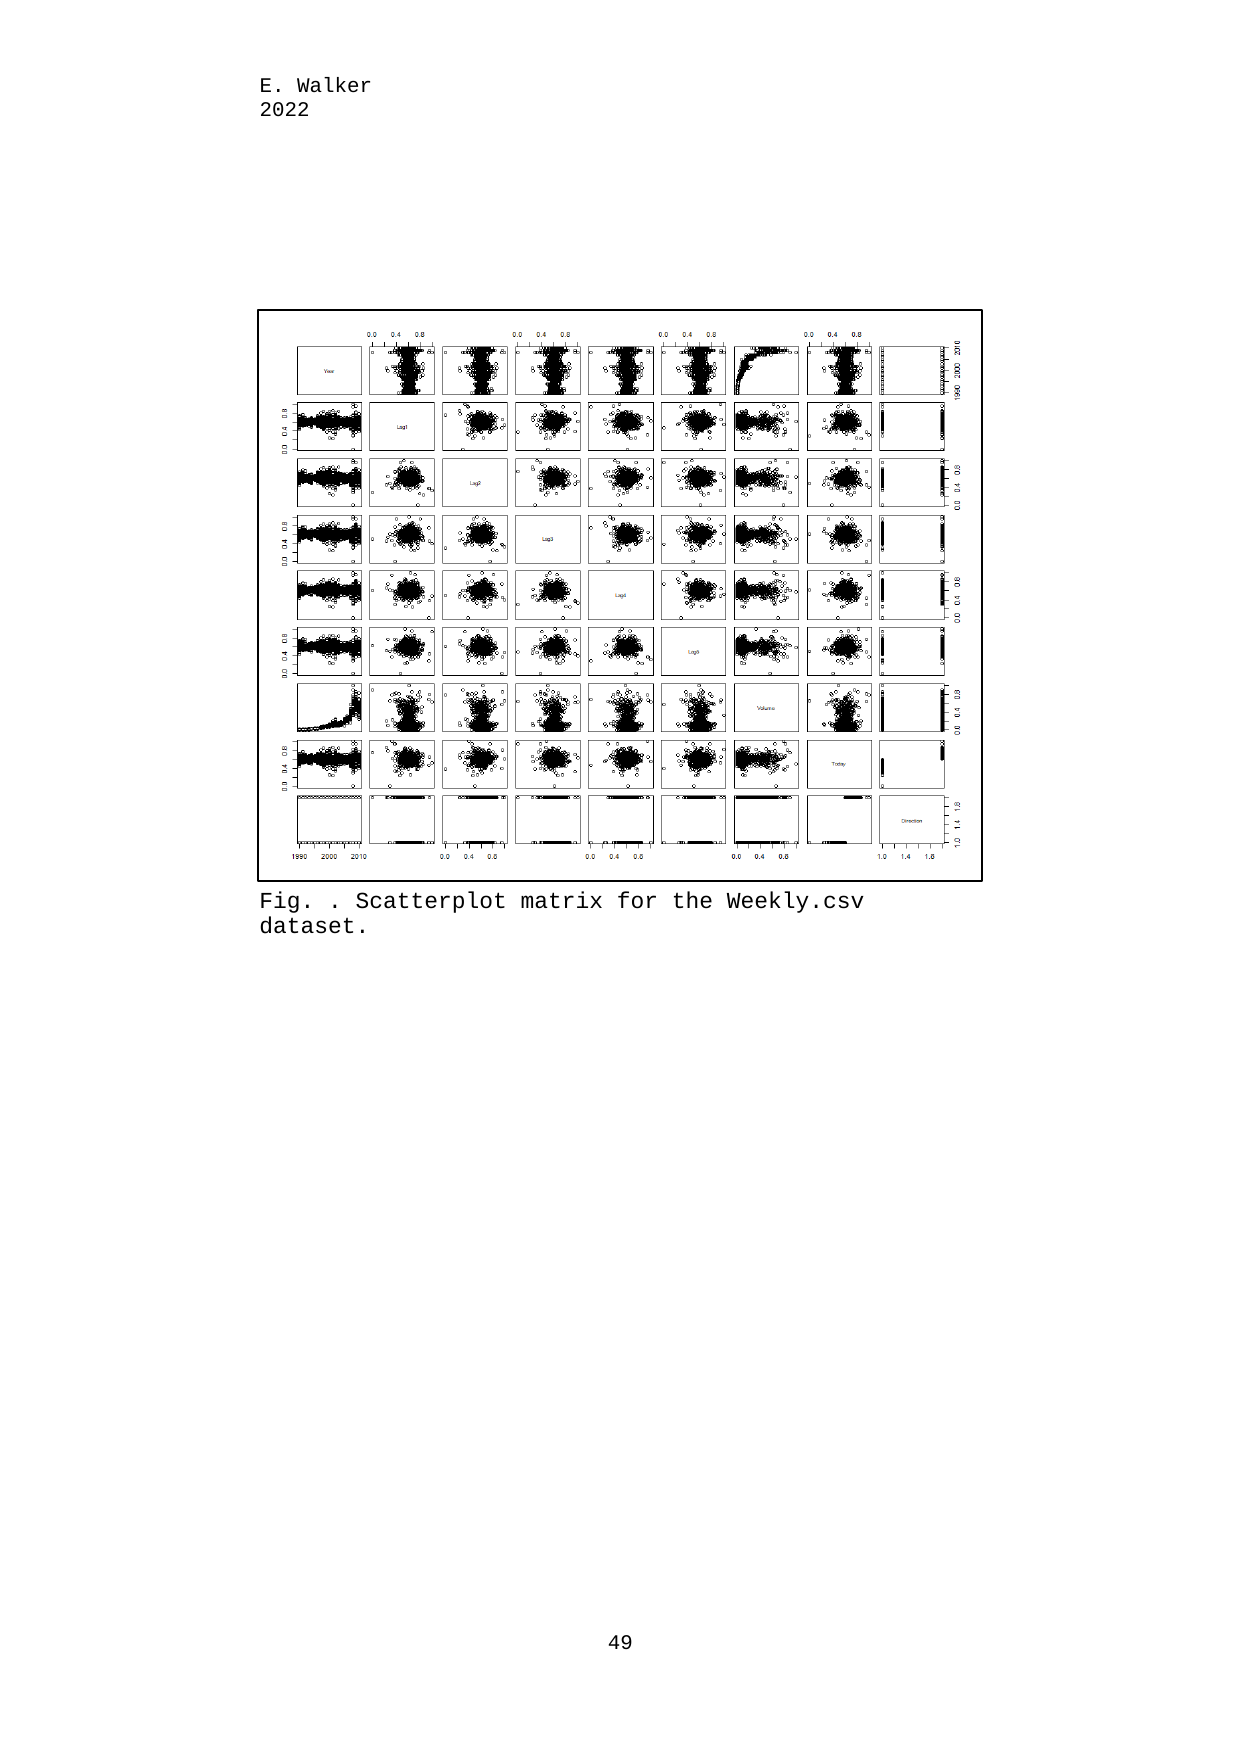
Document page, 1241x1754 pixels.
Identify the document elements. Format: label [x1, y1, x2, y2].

picture [259, 311, 981, 880]
